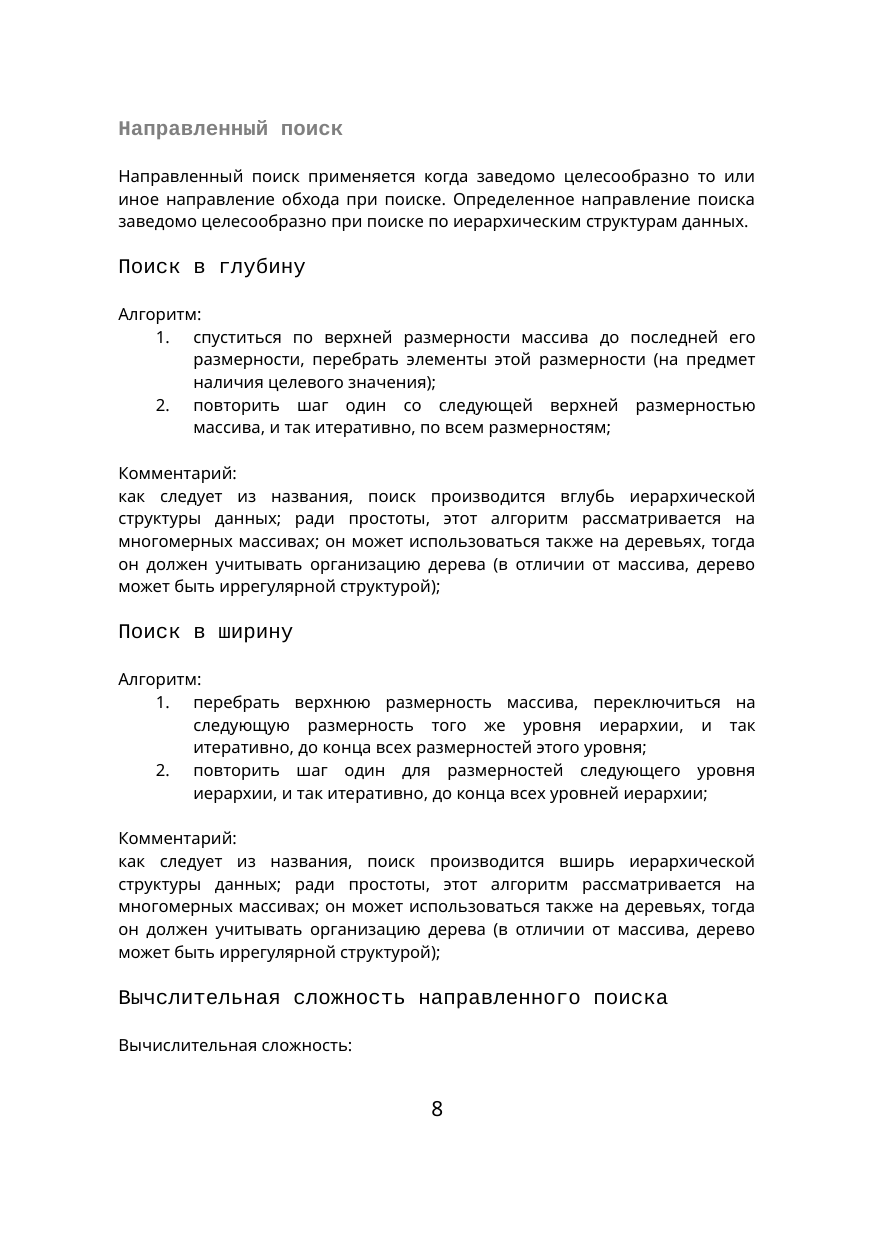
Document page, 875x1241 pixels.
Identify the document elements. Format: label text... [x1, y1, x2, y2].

list повторить шаг один со следующей верхней размерностью массива, и так итеративно, по всем размерностям; [156, 393, 756, 439]
text Поиск в ширину [118, 621, 756, 645]
text Вычислительная сложность: [118, 1034, 756, 1057]
text Направленный поиск применяется когда заведомо целесообразно то или иное направление обхода при поиске. Определенное направление поиска заведомо целесообразно при поиске по иерархическим структурам данных. [118, 164, 756, 233]
text Направленный поиск [118, 118, 756, 142]
text как следует из названия, поиск производится вширь иерархической структуры данных; ради простоты, этот алгоритм рассматривается на многомерных массивах; он может использоваться также на деревьях, тогда он должен учитывать организацию дерева (в отличии от массива, дерево может быть иррегулярной структурой); [118, 849, 756, 963]
text Комментарий: [118, 827, 756, 849]
text Комментарий: [118, 462, 756, 484]
text как следует из названия, поиск производится вглубь иерархической структуры данных; ради простоты, этот алгоритм рассматривается на многомерных массивах; он может использоваться также на деревьях, тогда он должен учитывать организацию дерева (в отличии от массива, дерево может быть иррегулярной структурой); [118, 484, 756, 598]
list перебрать верхнюю размерность массива, переключиться на следующую размерность того же уровня иерархии, и так итеративно, до конца всех размерностей этого уровня; [156, 691, 756, 759]
text Алгоритм: [118, 668, 756, 691]
text Алгоритм: [118, 303, 756, 325]
text Поиск в глубину [118, 256, 756, 280]
text Вычслительная сложность направленного поиска [118, 987, 756, 1010]
list спуститься по верхней размерности массива до последней его размерности, перебрать элементы этой размерности (на предмет наличия целевого значения); [156, 325, 756, 393]
list повторить шаг один для размерностей следующего уровня иерархии, и так итеративно, до конца всех уровней иерархии; [156, 759, 756, 804]
